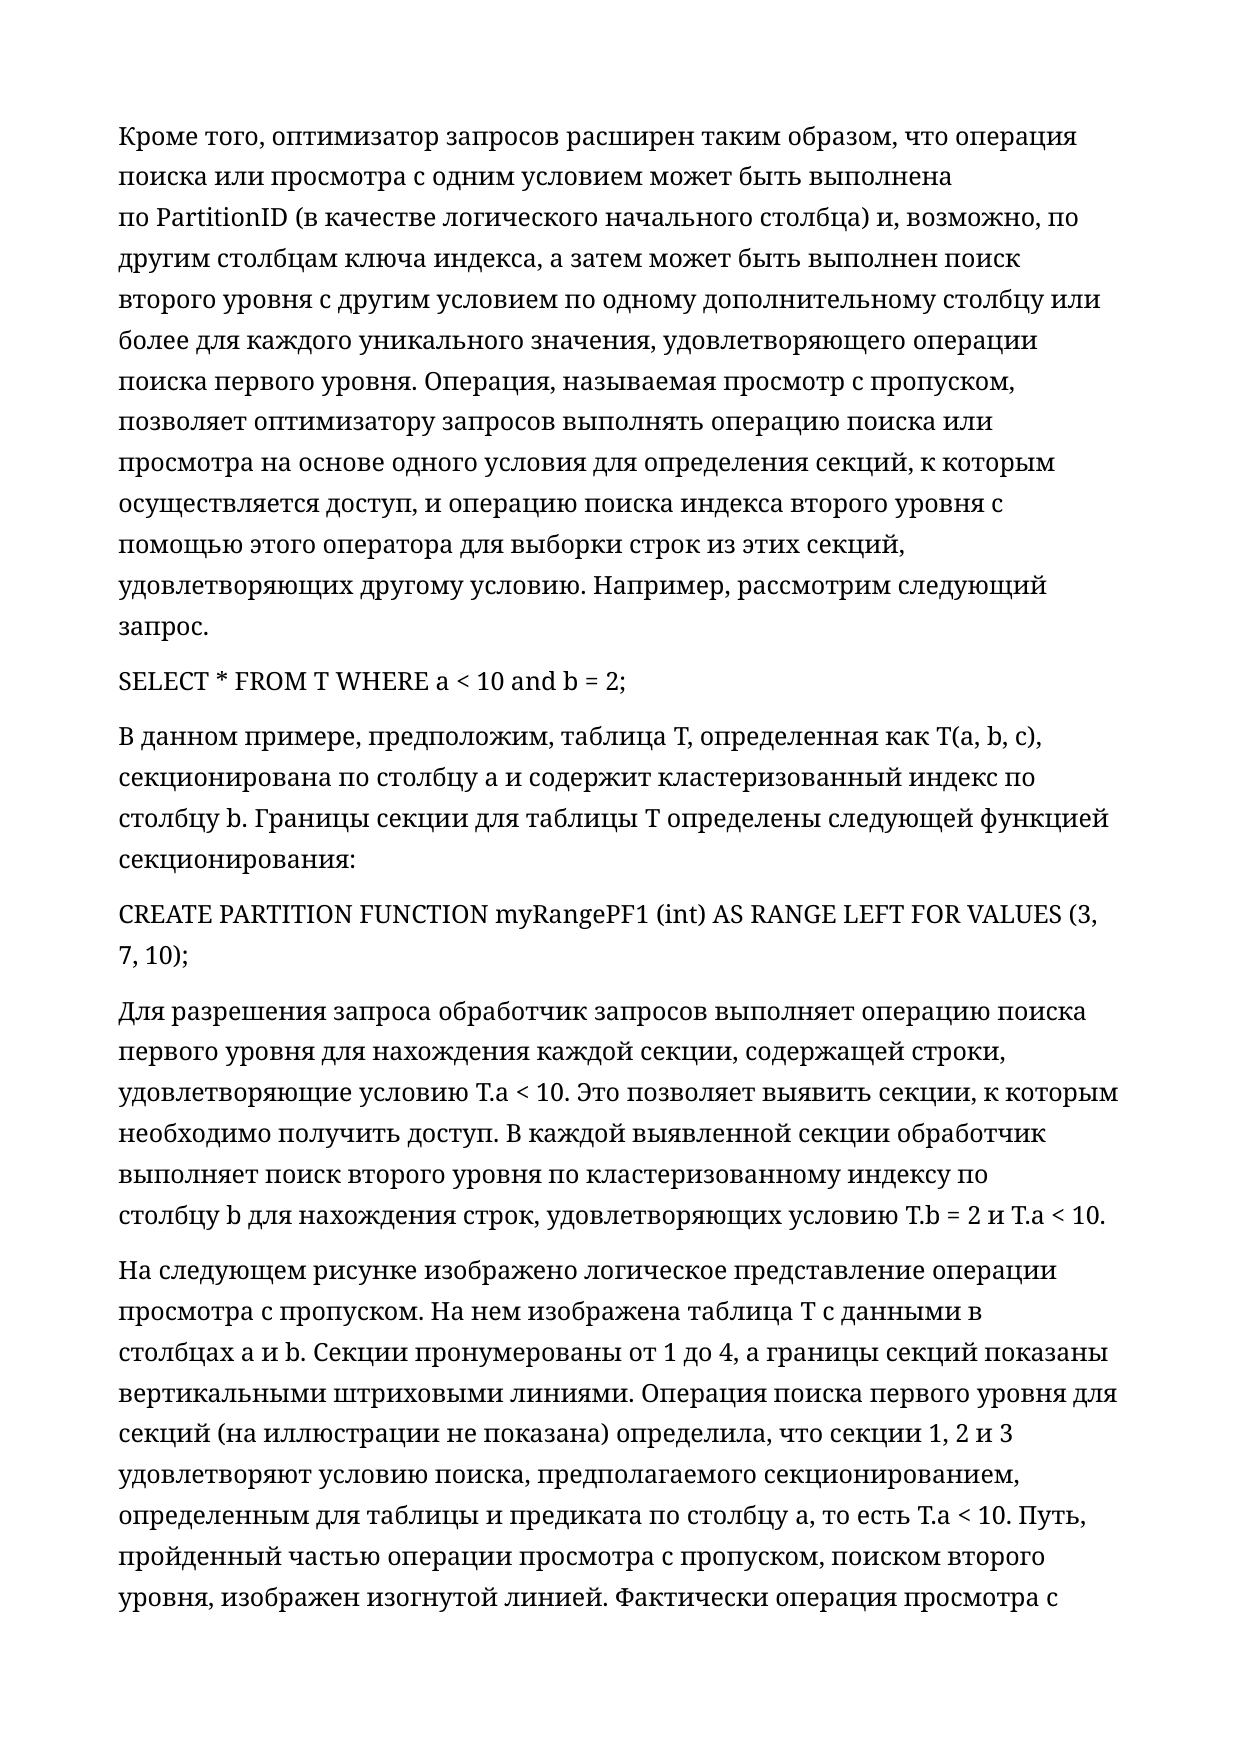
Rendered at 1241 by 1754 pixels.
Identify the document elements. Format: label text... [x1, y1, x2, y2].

text Кроме того, оптимизатор запросов расширен таким образом, что операция поиска или просмотра с одним условием может быть выполнена по PartitionID (в качестве логического начального столбца) и, возможно, по другим столбцам ключа индекса, а затем может быть выполнен поиск второго уровня с другим условием по одному дополнительному столбцу или более для каждого уникального значения, удовлетворяющего операции поиска первого уровня. Операция, называемая просмотр с пропуском, позволяет оптимизатору запросов выполнять операцию поиска или просмотра на основе одного условия для определения секций, к которым осуществляется доступ, и операцию поиска индекса второго уровня с помощью этого оператора для выборки строк из этих секций, удовлетворяющих другому условию. Например, рассмотрим следующий запрос. [118, 118, 1122, 642]
text CREATE PARTITION FUNCTION myRangePF1 (int) AS RANGE LEFT FOR VALUES (3, 7, 10); [118, 897, 1122, 972]
text SELECT * FROM T WHERE a < 10 and b = 2; [118, 663, 1122, 698]
text В данном примере, предположим, таблица T, определенная как T(a, b, c), секционирована по столбцу a и содержит кластеризованный индекс по столбцу b. Границы секции для таблицы T определены следующей функцией секционирования: [118, 719, 1122, 876]
text Для разрешения запроса обработчик запросов выполняет операцию поиска первого уровня для нахождения каждой секции, содержащей строки, удовлетворяющие условию T.a < 10. Это позволяет выявить секции, к которым необходимо получить доступ. В каждой выявленной секции обработчик выполняет поиск второго уровня по кластеризованному индексу по столбцу b для нахождения строк, удовлетворяющих условию T.b = 2 и T.a < 10. [118, 993, 1122, 1231]
text На следующем рисунке изображено логическое представление операции просмотра с пропуском. На нем изображена таблица T с данными в столбцах a и b. Секции пронумерованы от 1 до 4, а границы секций показаны вертикальными штриховыми линиями. Операция поиска первого уровня для секций (на иллюстрации не показана) определила, что секции 1, 2 и 3 удовлетворяют условию поиска, предполагаемого секционированием, определенным для таблицы и предиката по столбцу a, то есть T.a < 10. Путь, пройденный частью операции просмотра с пропуском, поиском второго уровня, изображен изогнутой линией. Фактически операция просмотра с [118, 1253, 1122, 1613]
